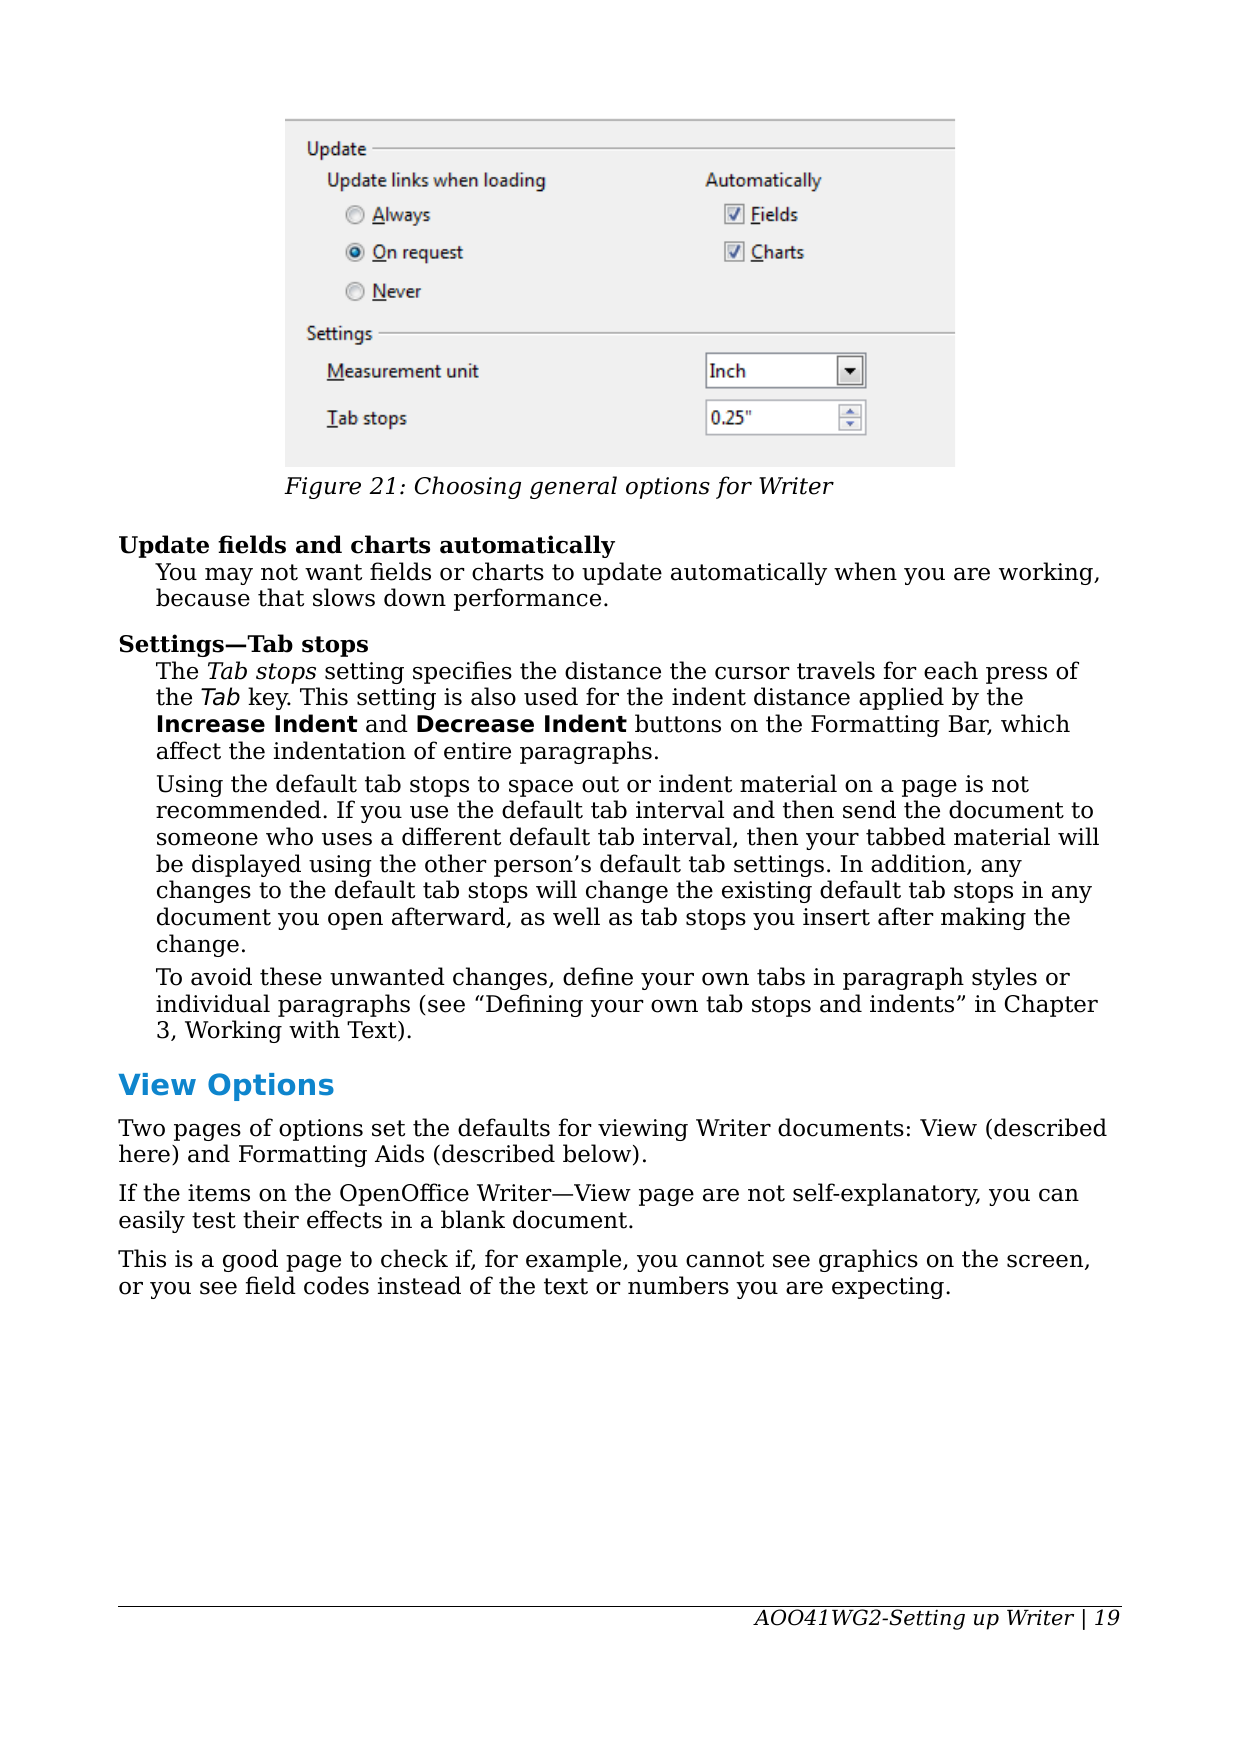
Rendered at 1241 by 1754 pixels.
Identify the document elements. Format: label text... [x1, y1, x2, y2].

text Update fields and charts automatically [118, 532, 1122, 559]
text Figure 21: Choosing general options for Writer [285, 473, 955, 500]
text If the items on the OpenOffice Writer—View page are not self-explanatory, you can easily test their effects in a blank document. [118, 1181, 1122, 1234]
text You may not want fields or charts to update automatically when you are working, because that slows down performance. [156, 559, 1122, 612]
subtitle View Options [118, 1068, 1122, 1102]
text To avoid these unwanted changes, define your own tabs in paragraph styles or individual paragraphs (see “Defining your own tab stops and indents” in Chapter 3, Working with Text). [156, 964, 1122, 1044]
text The Tab stops setting specifies the distance the cursor travels for each press of the Tab key. This setting is also used for the indent distance applied by the Increase Indent and Decrease Indent buttons on the Formatting Bar, which affect the indentation of entire paragraphs. [156, 658, 1122, 764]
text Two pages of options set the defaults for viewing Writer documents: View (described here) and Formatting Aids (described below). [118, 1115, 1122, 1168]
text Using the default tab stops to space out or indent material on a page is not recommended. If you use the default tab interval and then send the document to someone who uses a different default tab interval, then your tabbed material will be displayed using the other person’s default tab settings. In addition, any changes to the default tab stops will change the existing default tab stops in any document you open afterward, as well as tab stops you insert after making the change. [156, 771, 1122, 958]
text Settings—Tab stops [118, 631, 1122, 658]
picture [285, 118, 956, 467]
text This is a good page to check if, for example, you cannot see graphics on the screen, or you see field codes instead of the text or numbers you are expecting. [118, 1246, 1122, 1300]
